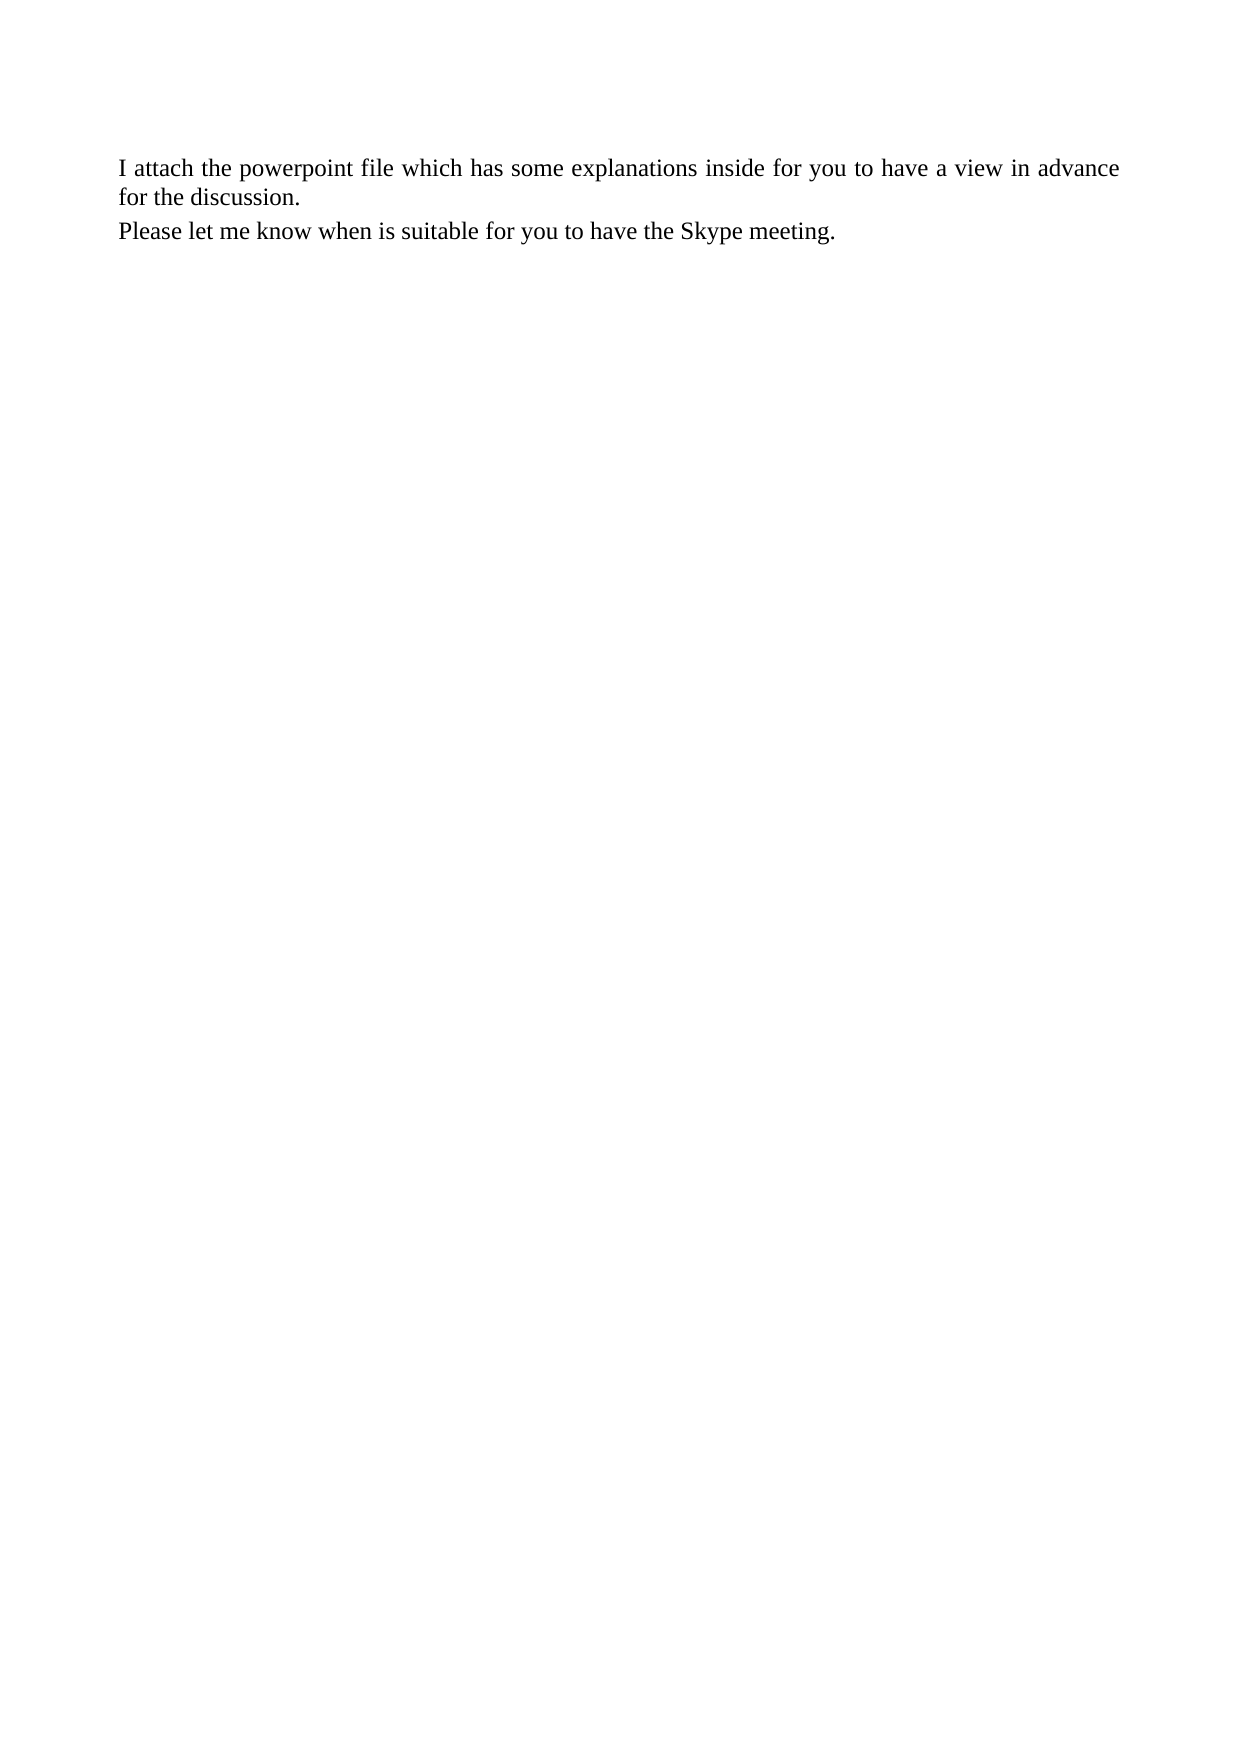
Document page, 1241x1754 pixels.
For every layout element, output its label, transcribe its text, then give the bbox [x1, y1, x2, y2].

text Please let me know when is suitable for you to have the Skype meeting. [118, 216, 1122, 245]
text I attach the powerpoint file which has some explanations inside for you to have a view in advance for the discussion. [118, 153, 1122, 210]
